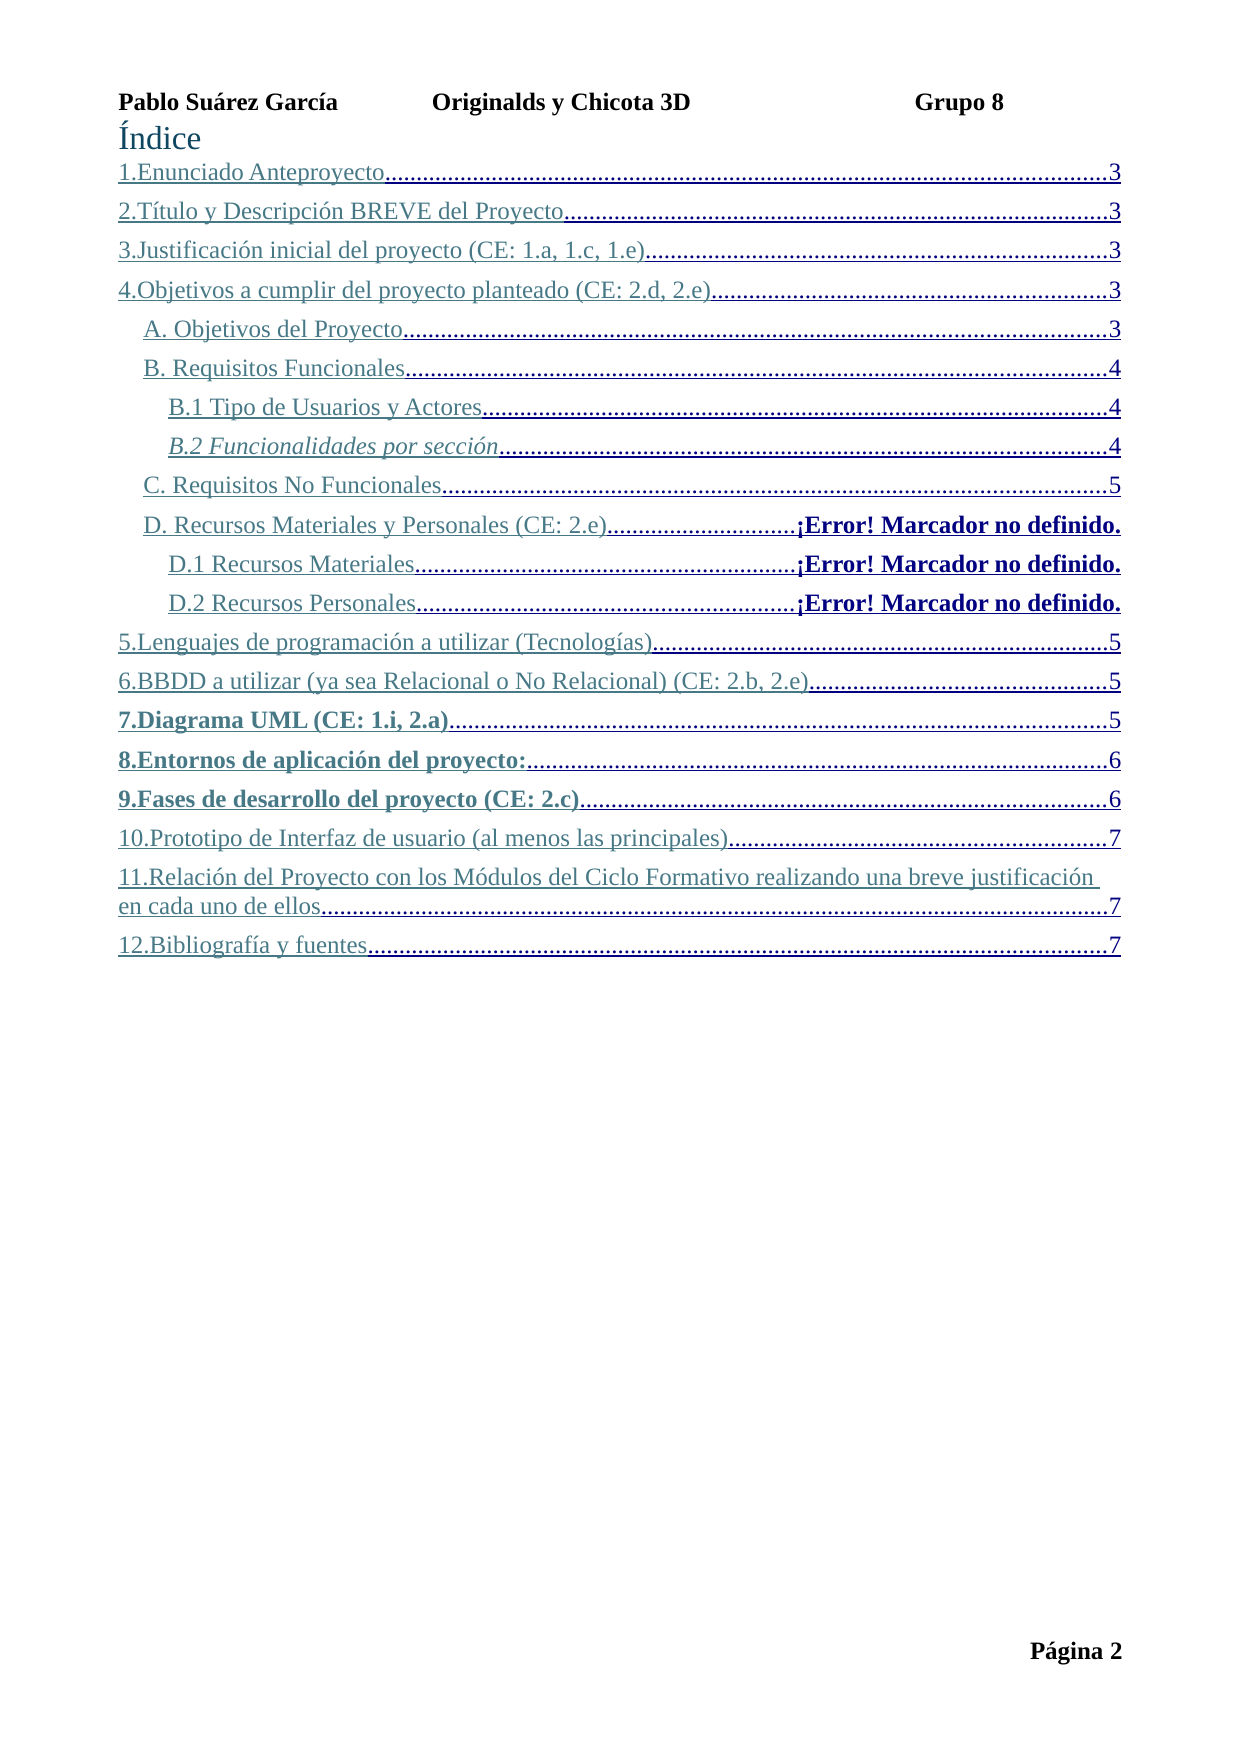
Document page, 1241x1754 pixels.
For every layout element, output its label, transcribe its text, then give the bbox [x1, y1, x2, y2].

text B.1 Tipo de Usuarios y Actores 4 [168, 392, 1122, 421]
text 1.Enunciado Anteproyecto 3 [118, 157, 1122, 186]
text 9.Fases de desarrollo del proyecto (CE: 2.c) 6 [118, 784, 1122, 813]
text 6.BBDD a utilizar (ya sea Relacional o No Relacional) (CE: 2.b, 2.e) 5 [118, 666, 1122, 695]
text 3.Justificación inicial del proyecto (CE: 1.a, 1.c, 1.e) 3 [118, 236, 1122, 264]
text 11.Relación del Proyecto con los Módulos del Ciclo Formativo realizando una breve justificación en cada uno de ellos 7 [118, 862, 1122, 920]
text B.2 Funcionalidades por sección 4 [168, 431, 1122, 460]
text 10.Prototipo de Interfaz de usuario (al menos las principales) 7 [118, 823, 1122, 852]
text 8.Entornos de aplicación del proyecto: 6 [118, 745, 1122, 773]
text D.2 Recursos Personales ¡Error! Marcador no definido. [168, 588, 1122, 617]
text 4.Objetivos a cumplir del proyecto planteado (CE: 2.d, 2.e) 3 [118, 275, 1122, 303]
text 12.Bibliografía y fuentes 7 [118, 930, 1122, 959]
text B. Requisitos Funcionales 4 [143, 353, 1122, 382]
text A. Objetivos del Proyecto 3 [143, 314, 1122, 343]
text 5.Lenguajes de programación a utilizar (Tecnologías) 5 [118, 627, 1122, 656]
text Índice [118, 118, 1122, 156]
text C. Requisitos No Funcionales 5 [143, 471, 1122, 499]
text 2.Título y Descripción BREVE del Proyecto 3 [118, 196, 1122, 225]
text D. Recursos Materiales y Personales (CE: 2.e) ¡Error! Marcador no definido. [143, 510, 1122, 538]
text 7.Diagrama UML (CE: 1.i, 2.a) 5 [118, 706, 1122, 734]
text D.1 Recursos Materiales ¡Error! Marcador no definido. [168, 549, 1122, 578]
